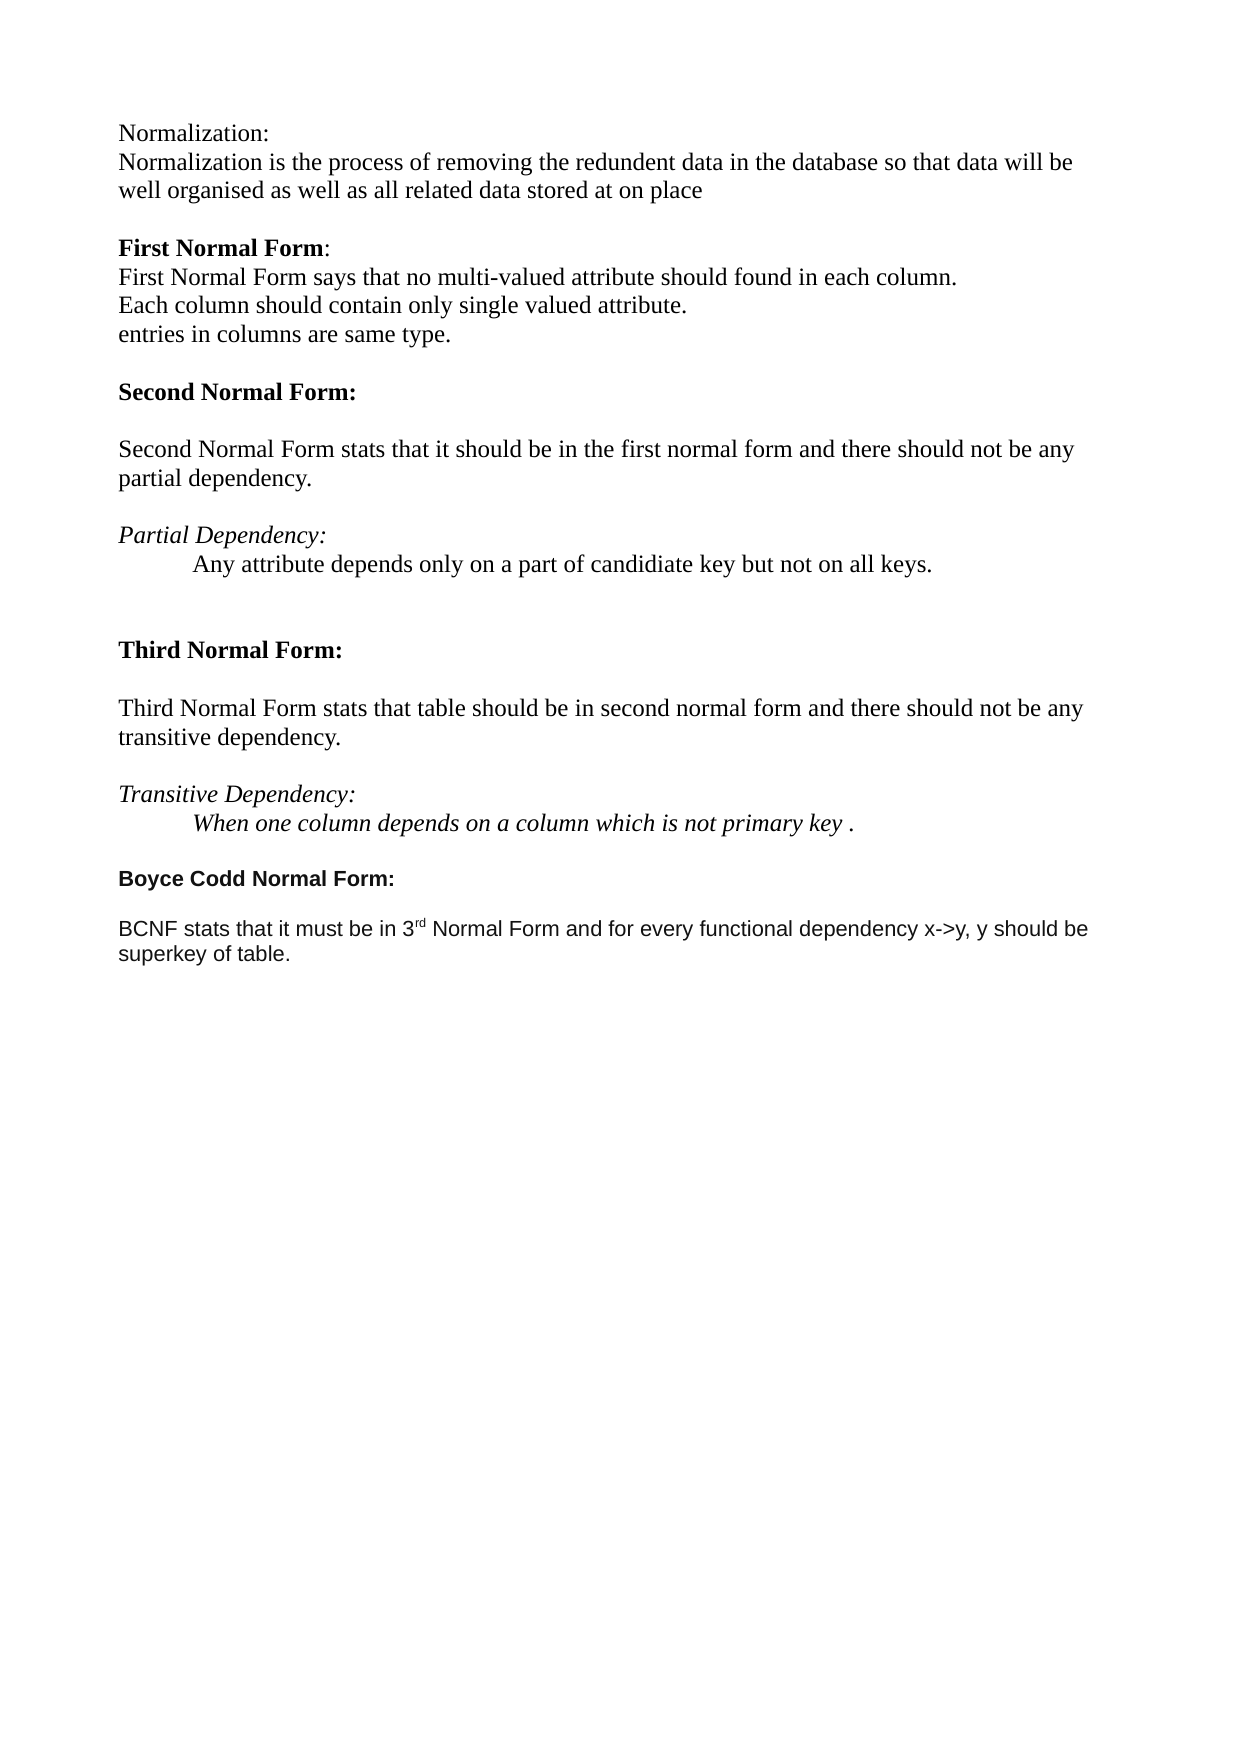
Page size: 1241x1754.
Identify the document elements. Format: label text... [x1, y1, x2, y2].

text Normalization: [118, 118, 1122, 147]
text entries in columns are same type. [118, 319, 1122, 348]
text When one column depends on a column which is not primary key . [118, 808, 1122, 837]
text First Normal Form: [118, 233, 1122, 262]
text BCNF stats that it must be in 3rd Normal Form and for every functional dependency x->y, y should be superkey of table. [118, 916, 1122, 966]
text Any attribute depends only on a part of candidiate key but not on all keys. [118, 549, 1122, 578]
text Transitive Dependency: [118, 779, 1122, 808]
text Third Normal Form: [118, 636, 1122, 664]
text Boyce Codd Normal Form: [118, 866, 1122, 891]
text Partial Dependency: [118, 521, 1122, 549]
text Third Normal Form stats that table should be in second normal form and there should not be any transitive dependency. [118, 693, 1122, 751]
text First Normal Form says that no multi-valued attribute should found in each column. [118, 262, 1122, 291]
text Each column should contain only single valued attribute. [118, 291, 1122, 319]
text Second Normal Form: [118, 377, 1122, 406]
text Second Normal Form stats that it should be in the first normal form and there should not be any partial dependency. [118, 434, 1122, 492]
text Normalization is the process of removing the redundent data in the database so that data will be well organised as well as all related data stored at on place [118, 147, 1122, 204]
